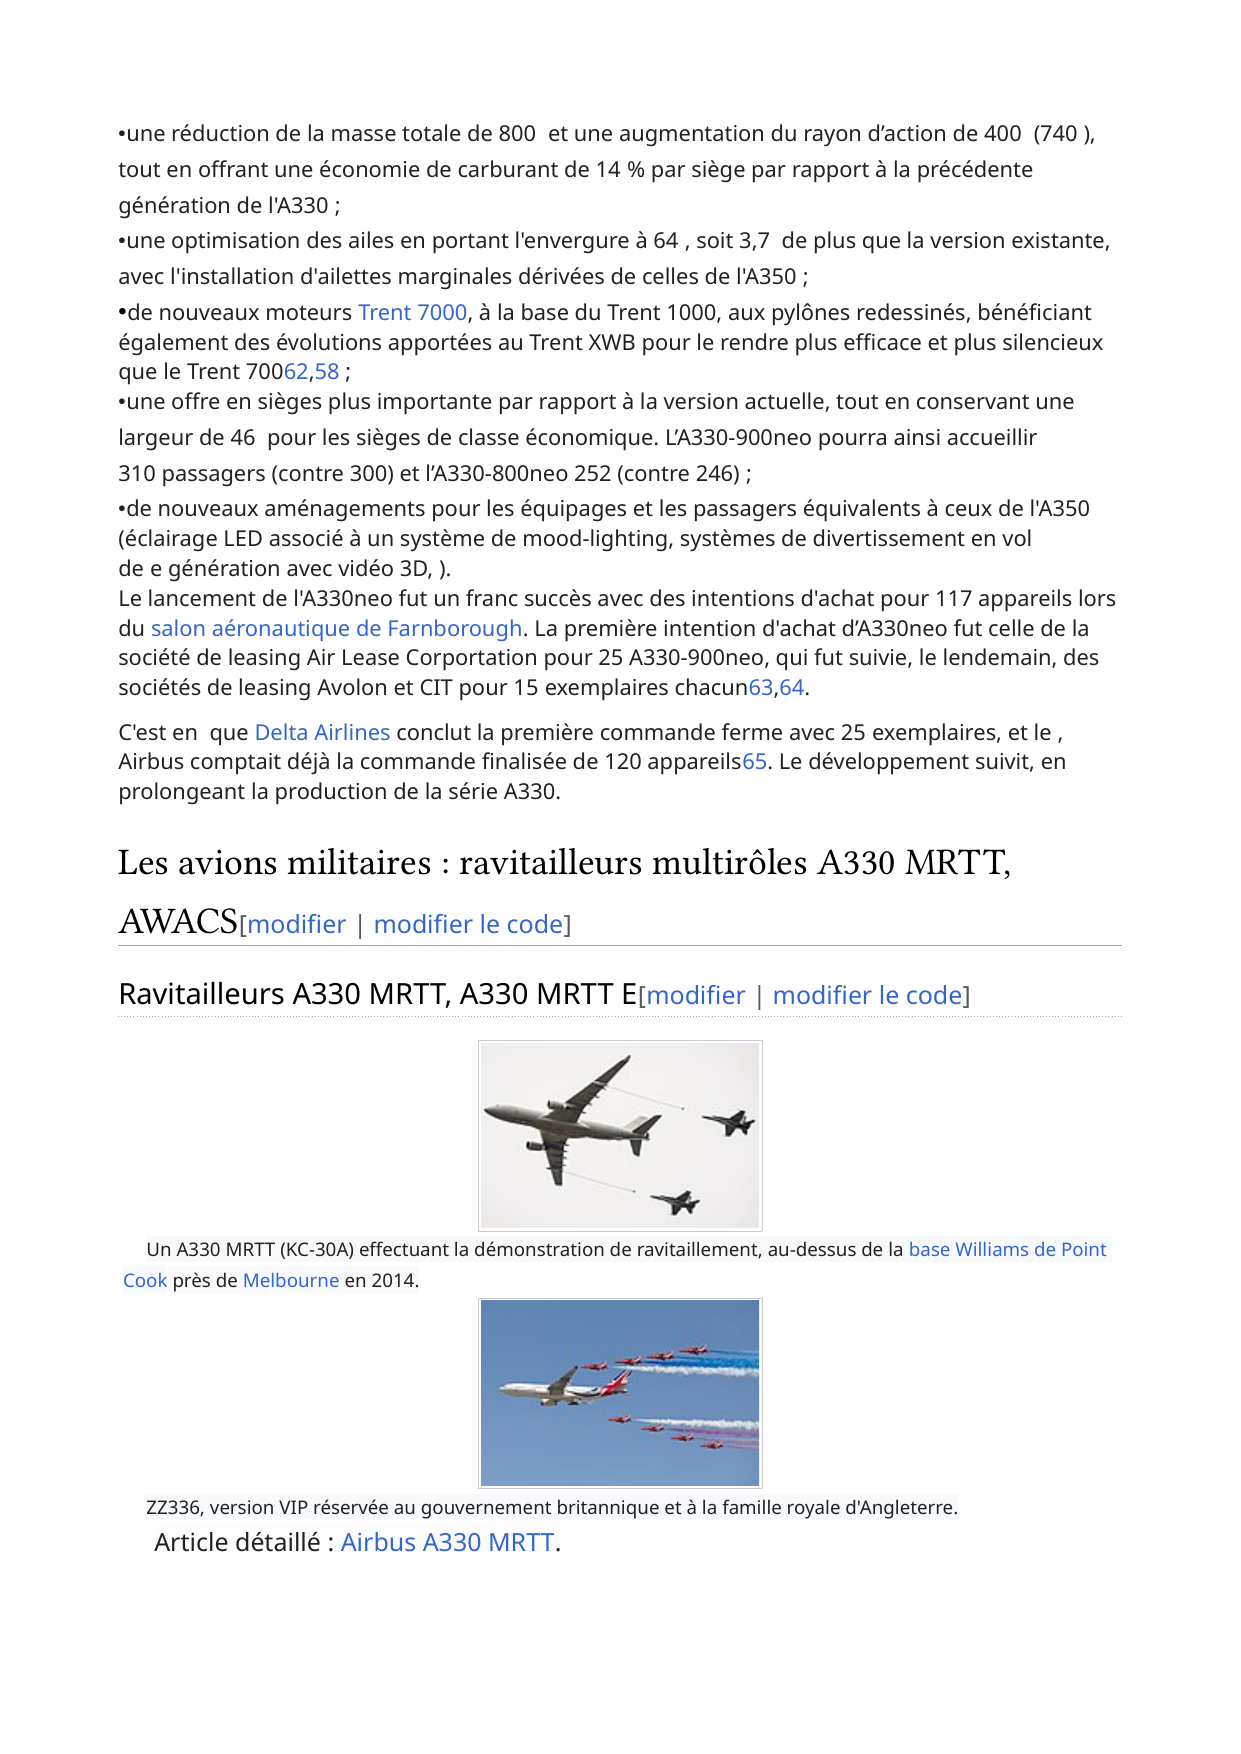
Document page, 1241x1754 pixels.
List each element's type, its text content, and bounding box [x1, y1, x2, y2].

text C'est en que Delta Airlines conclut la première commande ferme avec 25 exemplaires, et le , Airbus comptait déjà la commande finalisée de 120 appareils65. Le développement suivit, en prolongeant la production de la série A330. [118, 716, 1122, 806]
text Le lancement de l'A330neo fut un franc succès avec des intentions d'achat pour 117 appareils lors du salon aéronautique de Farnborough. La première intention d'achat d’A330neo fut celle de la société de leasing Air Lease Corportation pour 25 A330-900neo, qui fut suivie, le lendemain, des sociétés de leasing Avolon et CIT pour 15 exemplaires chacun63,64. [118, 583, 1122, 702]
text Un A330 MRTT (KC-30A) effectuant la démonstration de ravitaillement, au-dessus de la base Williams de Point Cook près de Melbourne en 2014. [123, 1236, 1122, 1293]
text ZZ336, version VIP réservée au gouvernement britannique et à la famille royale d'Angleterre. [123, 1494, 1122, 1519]
list une offre en sièges plus importante par rapport à la version actuelle, tout en conservant une largeur de 46 pour les sièges de classe économique. L’A330-900neo pourra ainsi accueillir 310 passagers (contre 300) et l’A330-800neo 252 (contre 246) ; [118, 386, 1122, 487]
picture [481, 1043, 760, 1228]
picture [481, 1300, 760, 1486]
subtitle Les avions militaires : ravitailleurs multirôles A330 MRTT, AWACS[modifier | modifier le code] [118, 841, 1122, 945]
list de nouveaux aménagements pour les équipages et les passagers équivalents à ceux de l'A350 (éclairage LED associé à un système de mood-lighting, systèmes de divertissement en vol de e génération avec vidéo 3D, ). [118, 493, 1122, 583]
list une réduction de la masse totale de 800 et une augmentation du rayon d’action de 400 (740 ), tout en offrant une économie de carburant de 14 % par siège par rapport à la précédente génération de l'A330 ; [118, 118, 1122, 219]
list une optimisation des ailes en portant l'envergure à 64 , soit 3,7 de plus que la version existante, avec l'installation d'ailettes marginales dérivées de celles de l'A350 ; [118, 225, 1122, 291]
list de nouveaux moteurs Trent 7000, à la base du Trent 1000, aux pylônes redessinés, bénéficiant également des évolutions apportées au Trent XWB pour le rendre plus efficace et plus silencieux que le Trent 70062,58 ; [118, 297, 1122, 386]
subtitle Ravitailleurs A330 MRTT, A330 MRTT E[modifier | modifier le code] [118, 974, 1122, 1016]
text Article détaillé : Airbus A330 MRTT. [118, 1525, 1122, 1559]
